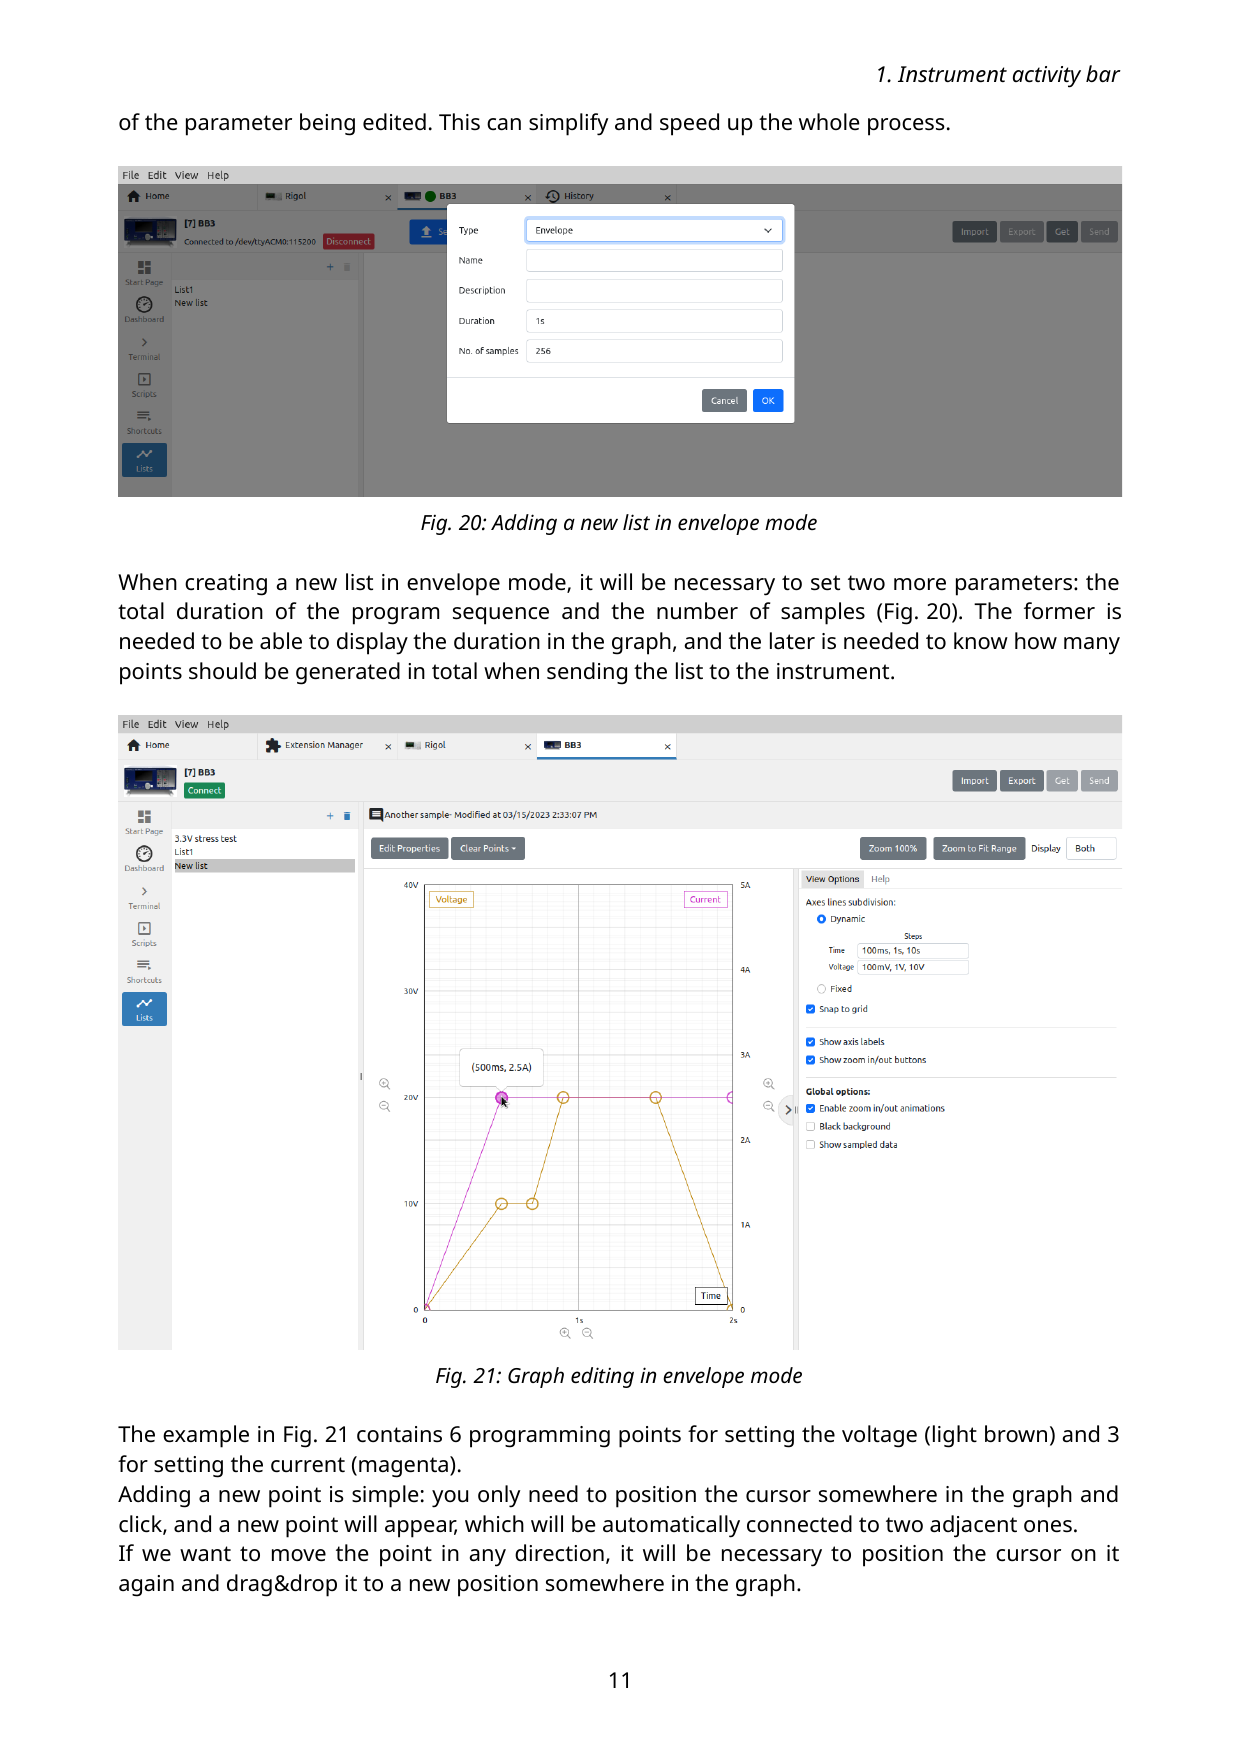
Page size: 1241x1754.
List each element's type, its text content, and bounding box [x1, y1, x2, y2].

text of the parameter being edited. This can simplify and speed up the whole process. [118, 107, 1122, 136]
text If we want to move the point in any direction, it will be necessary to position the cursor on it again and drag&drop it to a new position somewhere in the graph. [118, 1538, 1122, 1598]
text The example in Fig. 21 contains 6 programming points for setting the voltage (light brown) and 3 for setting the current (magenta). [118, 1419, 1122, 1479]
picture [118, 166, 1123, 497]
text Adding a new point is simple: you only need to position the cursor somewhere in the graph and click, and a new point will appear, which will be automatically connected to two adjacent ones. [118, 1479, 1122, 1538]
text When creating a new list in envelope mode, it will be necessary to set two more parameters: the total duration of the program sequence and the number of samples (Fig. 20). The former is needed to be able to display the duration in the graph, and the later is needed to know how many points should be generated in total when sending the list to the instrument. [118, 567, 1122, 686]
text Fig. 21: Graph editing in envelope mode [118, 1350, 1122, 1389]
picture [118, 715, 1123, 1350]
text Fig. 20: Adding a new list in envelope mode [118, 497, 1122, 537]
